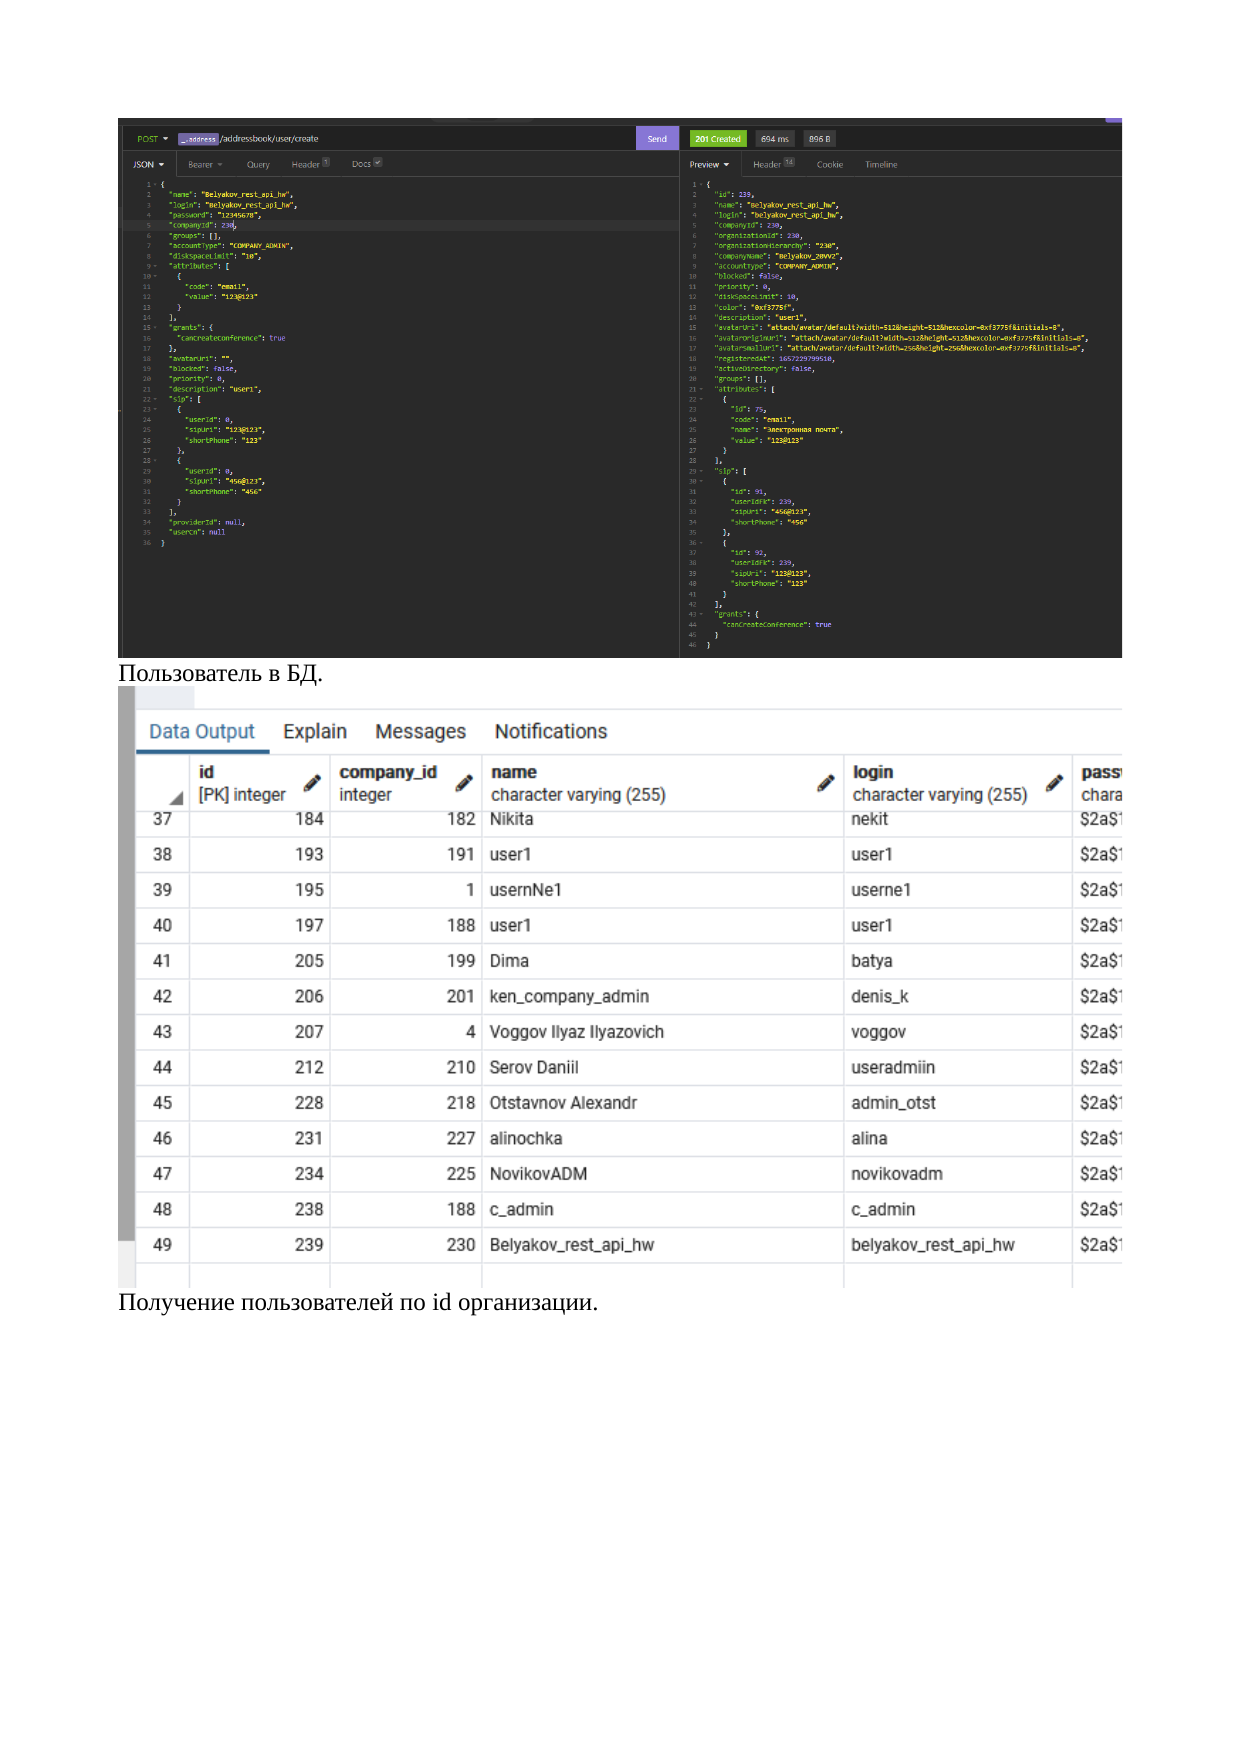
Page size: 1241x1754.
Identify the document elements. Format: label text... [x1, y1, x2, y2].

picture [118, 118, 1123, 658]
text Пользователь в БД. [118, 658, 1122, 686]
text Получение пользователей по id организации. [118, 1288, 1122, 1316]
picture [118, 686, 1123, 1288]
